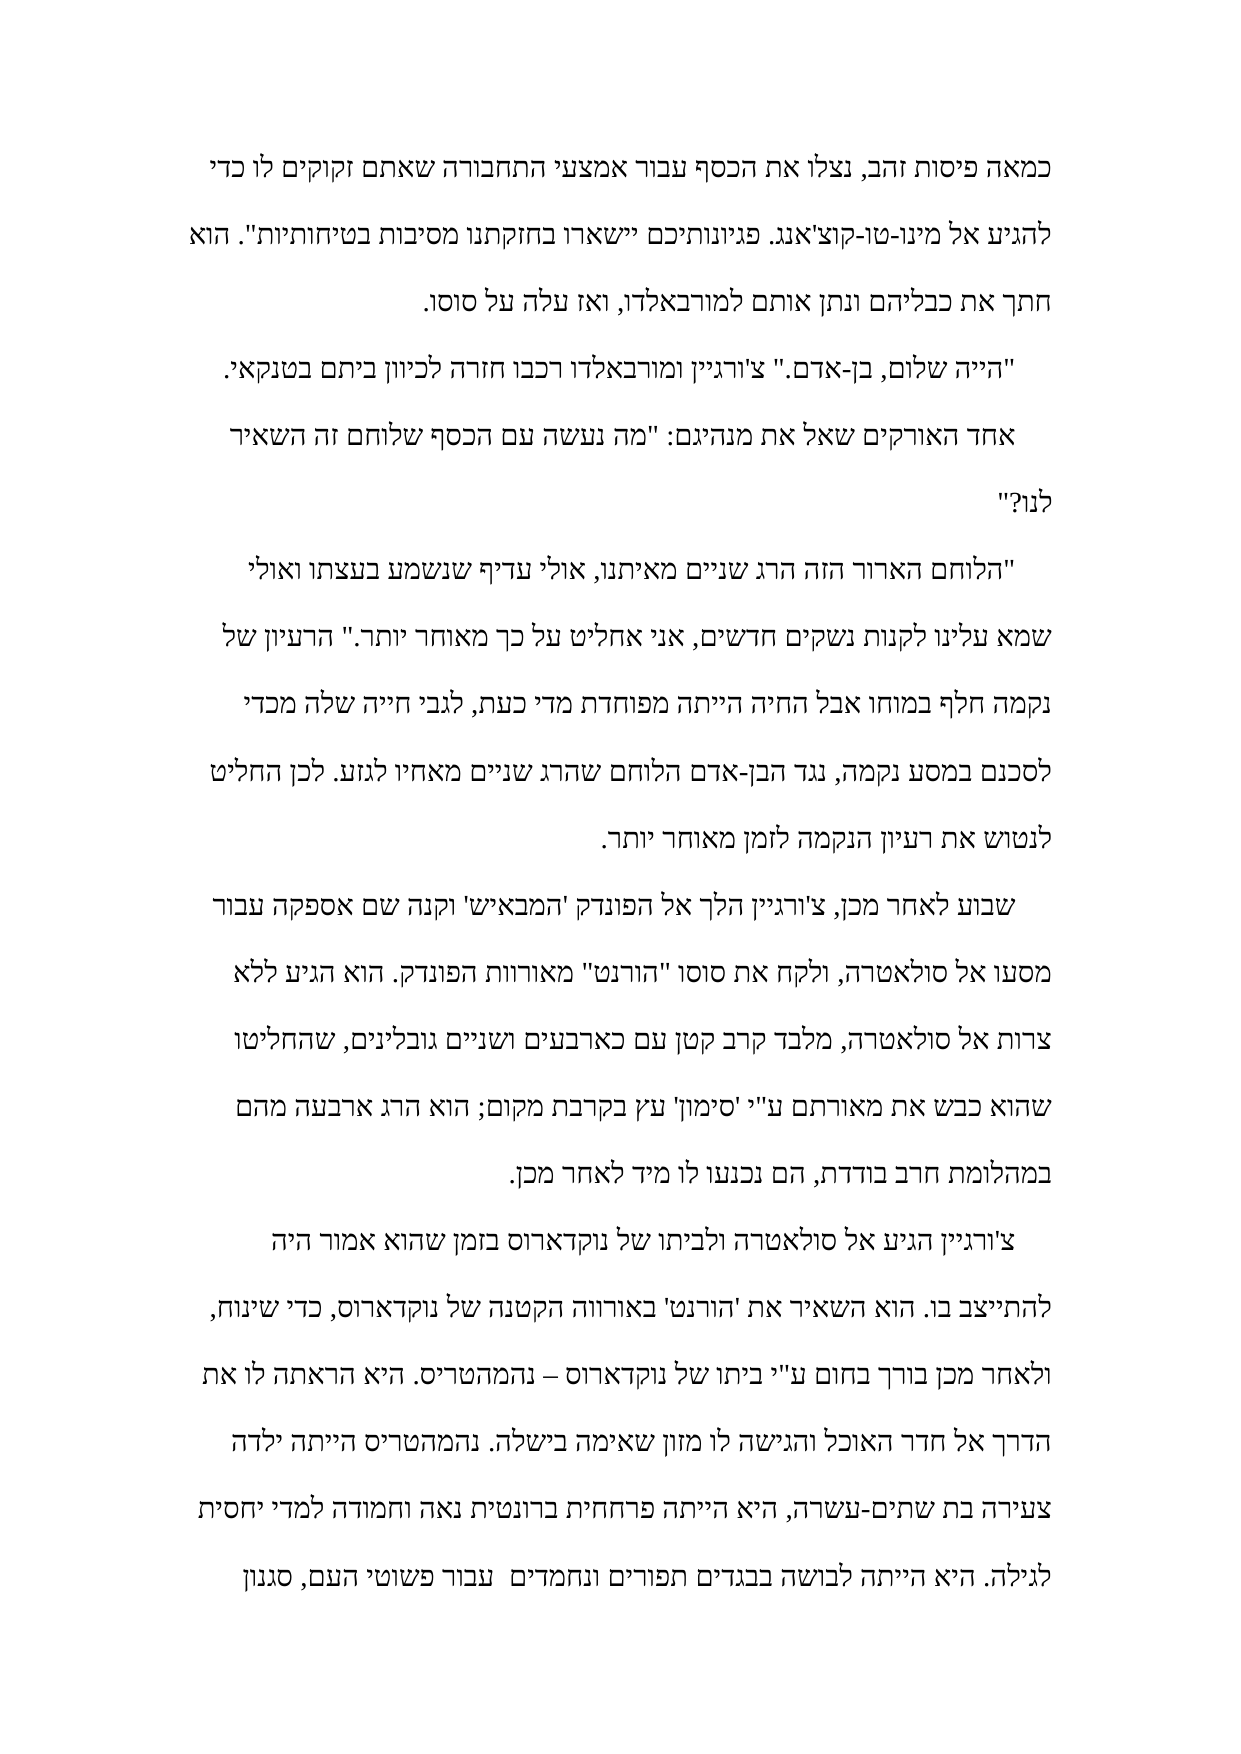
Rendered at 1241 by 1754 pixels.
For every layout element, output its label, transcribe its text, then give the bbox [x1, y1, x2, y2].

text צ'ורגיין הגיע אל סולאטרה ולביתו של נוקדארוס בזמן שהוא אמור היה להתייצב בו. הוא השאיר את 'הורנט' באורווה הקטנה של נוקדארוס, כדי שינוח, ולאחר מכן בורך בחום ע"י ביתו של נוקדארוס – נהמהטריס. היא הראתה לו את הדרך אל חדר האוכל והגישה לו מזון שאימה בישלה. נהמהטריס הייתה ילדה צעירה בת שתים-עשרה, היא הייתה פרחחית ברונטית נאה וחמודה למדי יחסית לגילה. היא הייתה לבושה בבגדים תפורים ונחמדים עבור פשוטי העם, סגנון [187, 1223, 1053, 1592]
text "הייה שלום, בן-אדם." צ'ורגיין ומורבאלדו רכבו חזרה לכיוון ביתם בטנקאי. [187, 351, 1053, 385]
text "הלוחם הארור הזה הרג שניים מאיתנו, אולי עדיף שנשמע בעצתו ואולי שמא עלינו לקנות נשקים חדשים, אני אחליט על כך מאוחר יותר." הרעיון של נקמה חלף במוחו אבל החיה הייתה מפוחדת מדי כעת, לגבי חייה שלה מכדי לסכנם במסע נקמה, נגד הבן-אדם הלוחם שהרג שניים מאחיו לגזע. לכן החליט לנטוש את רעיון הנקמה לזמן מאוחר יותר. [187, 552, 1053, 854]
text שבוע לאחר מכן, צ'ורגיין הלך אל הפונדק 'המבאיש' וקנה שם אספקה עבור מסעו אל סולאטרה, ולקח את סוסו "הורנט" מאורוות הפונדק. הוא הגיע ללא צרות אל סולאטרה, מלבד קרב קטן עם כארבעים ושניים גובלינים, שהחליטו שהוא כבש את מאורתם ע"י 'סימון' עץ בקרבת מקום; הוא הרג ארבעה מהם במהלומת חרב בודדת, הם נכנעו לו מיד לאחר מכן. [187, 888, 1053, 1190]
text כמאה פיסות זהב, נצלו את הכסף עבור אמצעי התחבורה שאתם זקוקים לו כדי להגיע אל מינו-טו-קוצ'אנג. פגיונותיכם יישארו בחזקתנו מסיבות בטיחותיות". הוא חתך את כבליהם ונתן אותם למורבאלדו, ואז עלה על סוסו. [187, 150, 1053, 318]
text אחד האורקים שאל את מנהיגם: "מה נעשה עם הכסף שלוחם זה השאיר לנו?" [187, 418, 1053, 519]
